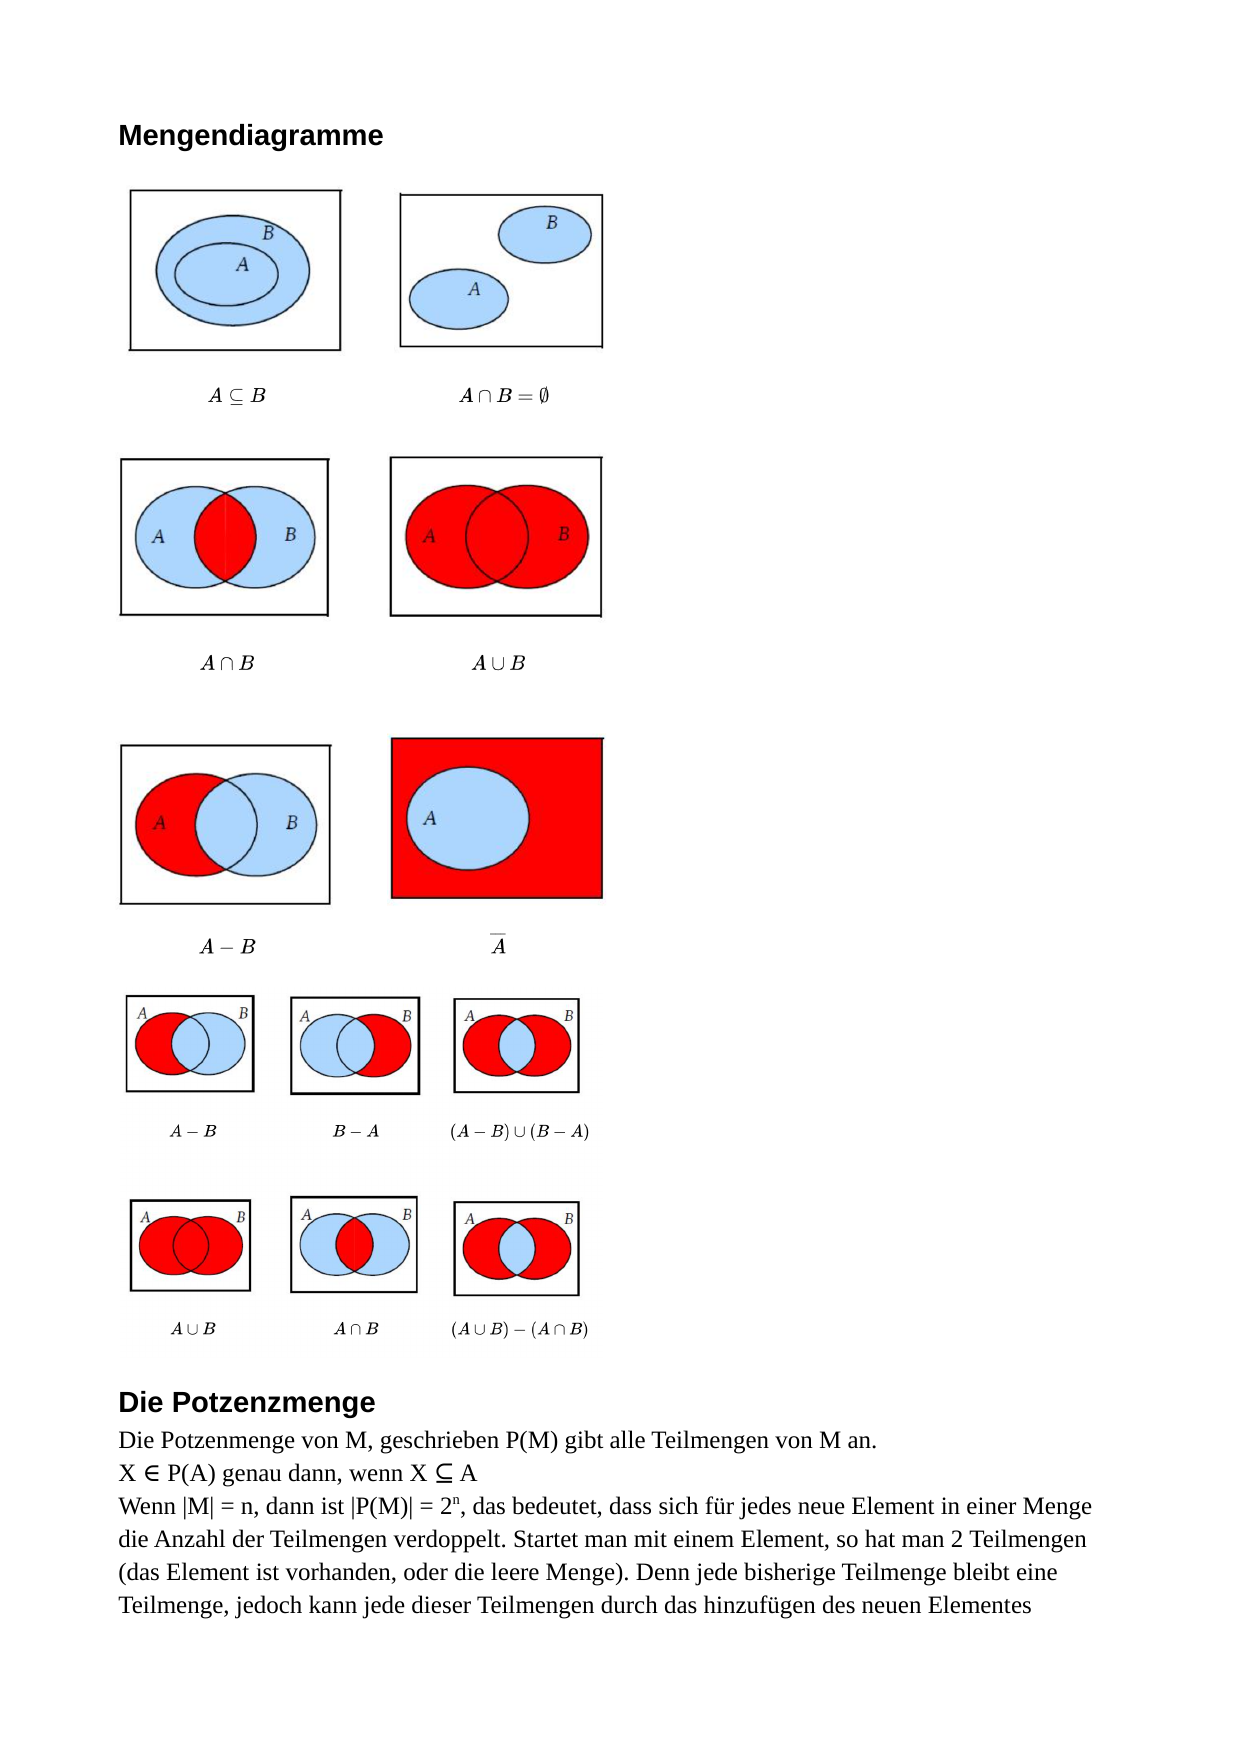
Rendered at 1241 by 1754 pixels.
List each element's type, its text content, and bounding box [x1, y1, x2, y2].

picture [117, 178, 621, 431]
subtitle Mengendiagramme [118, 118, 1122, 152]
text Die Potzenmenge von M, geschrieben P(M) gibt alle Teilmengen von M an. X ∈ P(A) genau dann, wenn X ⊆ A Wenn |M| = n, dann ist |P(M)| = 2n, das bedeutet, dass sich für jedes neue Element in einer Menge die Anzahl der Teilmengen verdoppelt. Startet man mit einem Element, so hat man 2 Teilmengen (das Element ist vorhanden, oder die leere Menge). Denn jede bisherige Teilmenge bleibt eine Teilmenge, jedoch kann jede dieser Teilmengen durch das hinzufügen des neuen Elementes [118, 1425, 1122, 1619]
picture [120, 987, 603, 1358]
picture [109, 450, 613, 979]
subtitle Die Potzenzmenge [118, 1385, 1122, 1419]
